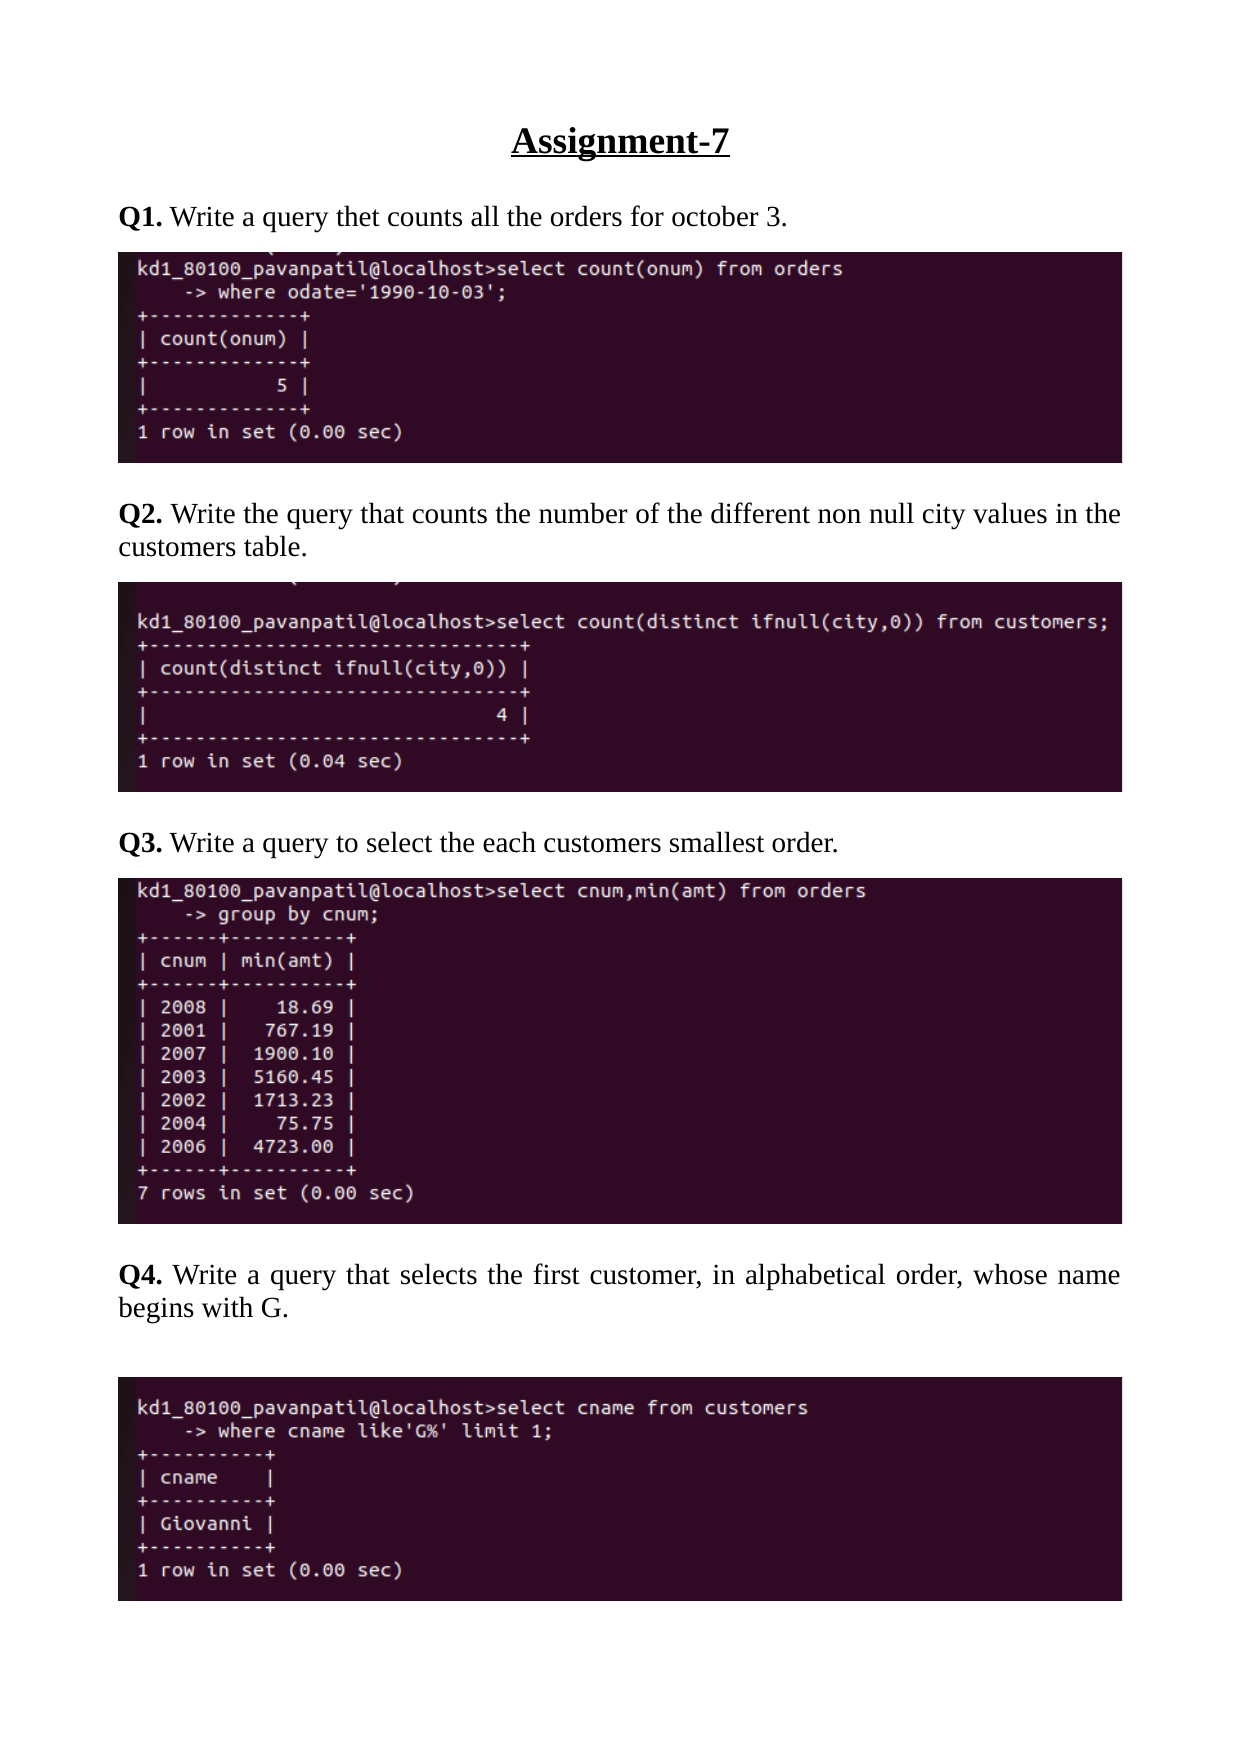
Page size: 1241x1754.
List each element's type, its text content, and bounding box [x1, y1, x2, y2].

text Q4. Write a query that selects the first customer, in alphabetical order, whose name begins with G. [118, 1257, 1122, 1324]
picture [118, 1377, 1123, 1601]
picture [118, 878, 1123, 1224]
text Q1. Write a query thet counts all the orders for october 3. [118, 199, 1122, 233]
text Assignment-7 [118, 118, 1122, 161]
picture [118, 252, 1123, 463]
picture [118, 582, 1123, 792]
text Q3. Write a query to select the each customers smallest order. [118, 826, 1122, 859]
text Q2. Write the query that counts the number of the different non null city values in the customers table. [118, 496, 1122, 563]
